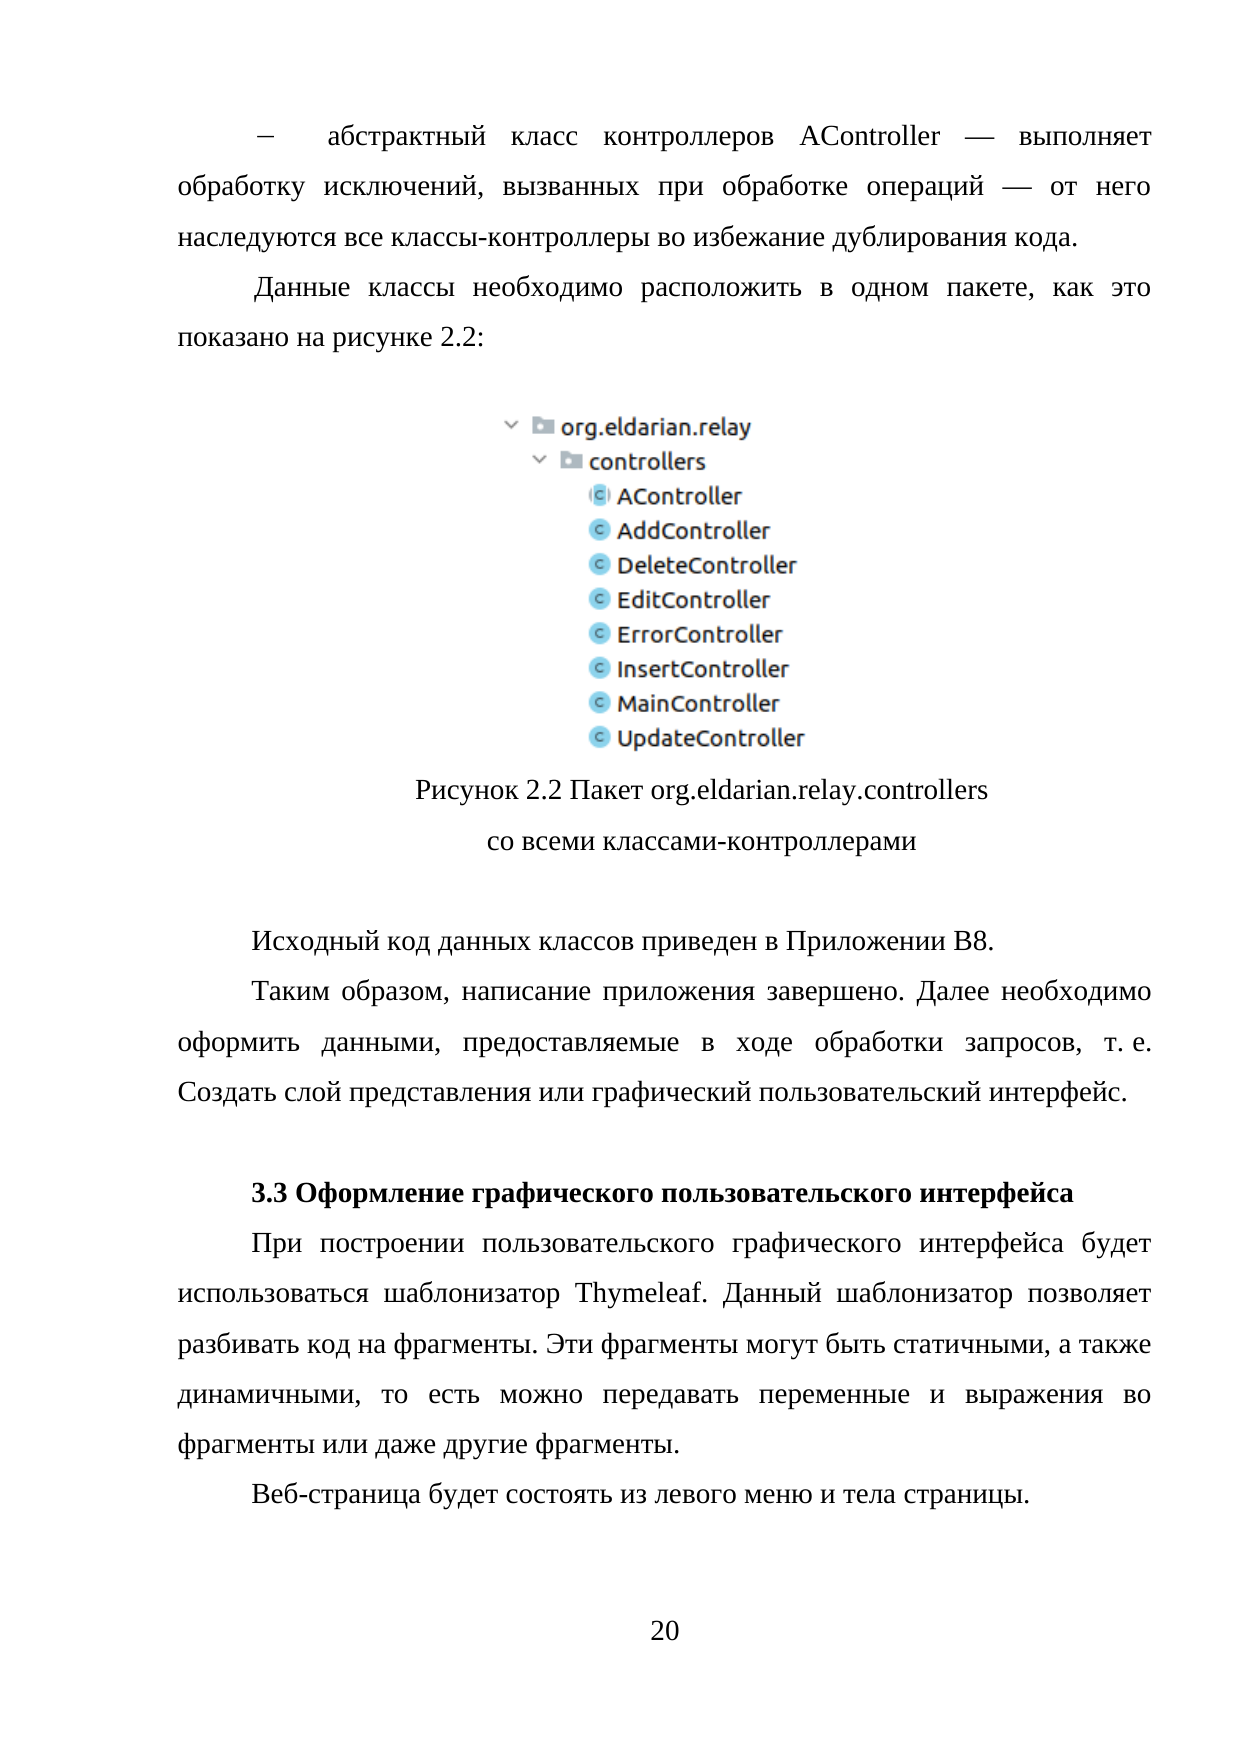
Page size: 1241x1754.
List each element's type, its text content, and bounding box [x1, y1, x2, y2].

text Рисунок 2.2 Пакет org.eldarian.relay.controllers [177, 772, 1152, 806]
text со всеми классами-контроллерами [177, 823, 1152, 856]
text Таким образом, написание приложения завершено. Далее необходимо оформить данными, предоставляемые в ходе обработки запросов, т. е. Создать слой представления или графический пользовательский интерфейс. [177, 973, 1152, 1108]
text Исходный код данных классов приведен в Приложении B8. [177, 923, 1152, 957]
text 3.3 Оформление графического пользовательского интерфейса [177, 1175, 1152, 1208]
picture [492, 412, 821, 756]
text При построении пользовательского графического интерфейса будет использоваться шаблонизатор Thymeleaf. Данный шаблонизатор позволяет разбивать код на фрагменты. Эти фрагменты могут быть статичными, а также динамичными, то есть можно передавать переменные и выражения во фрагменты или даже другие фрагменты. [177, 1225, 1152, 1460]
list абстрактный класс контроллеров AController — выполняет обработку исключений, вызванных при обработке операций — от него наследуются все классы-контроллеры во избежание дублирования кода. [177, 118, 1152, 252]
text Веб-страница будет состоять из левого меню и тела страницы. [177, 1477, 1152, 1510]
text Данные классы необходимо расположить в одном пакете, как это показано на рисунке 2.2: [177, 269, 1152, 353]
